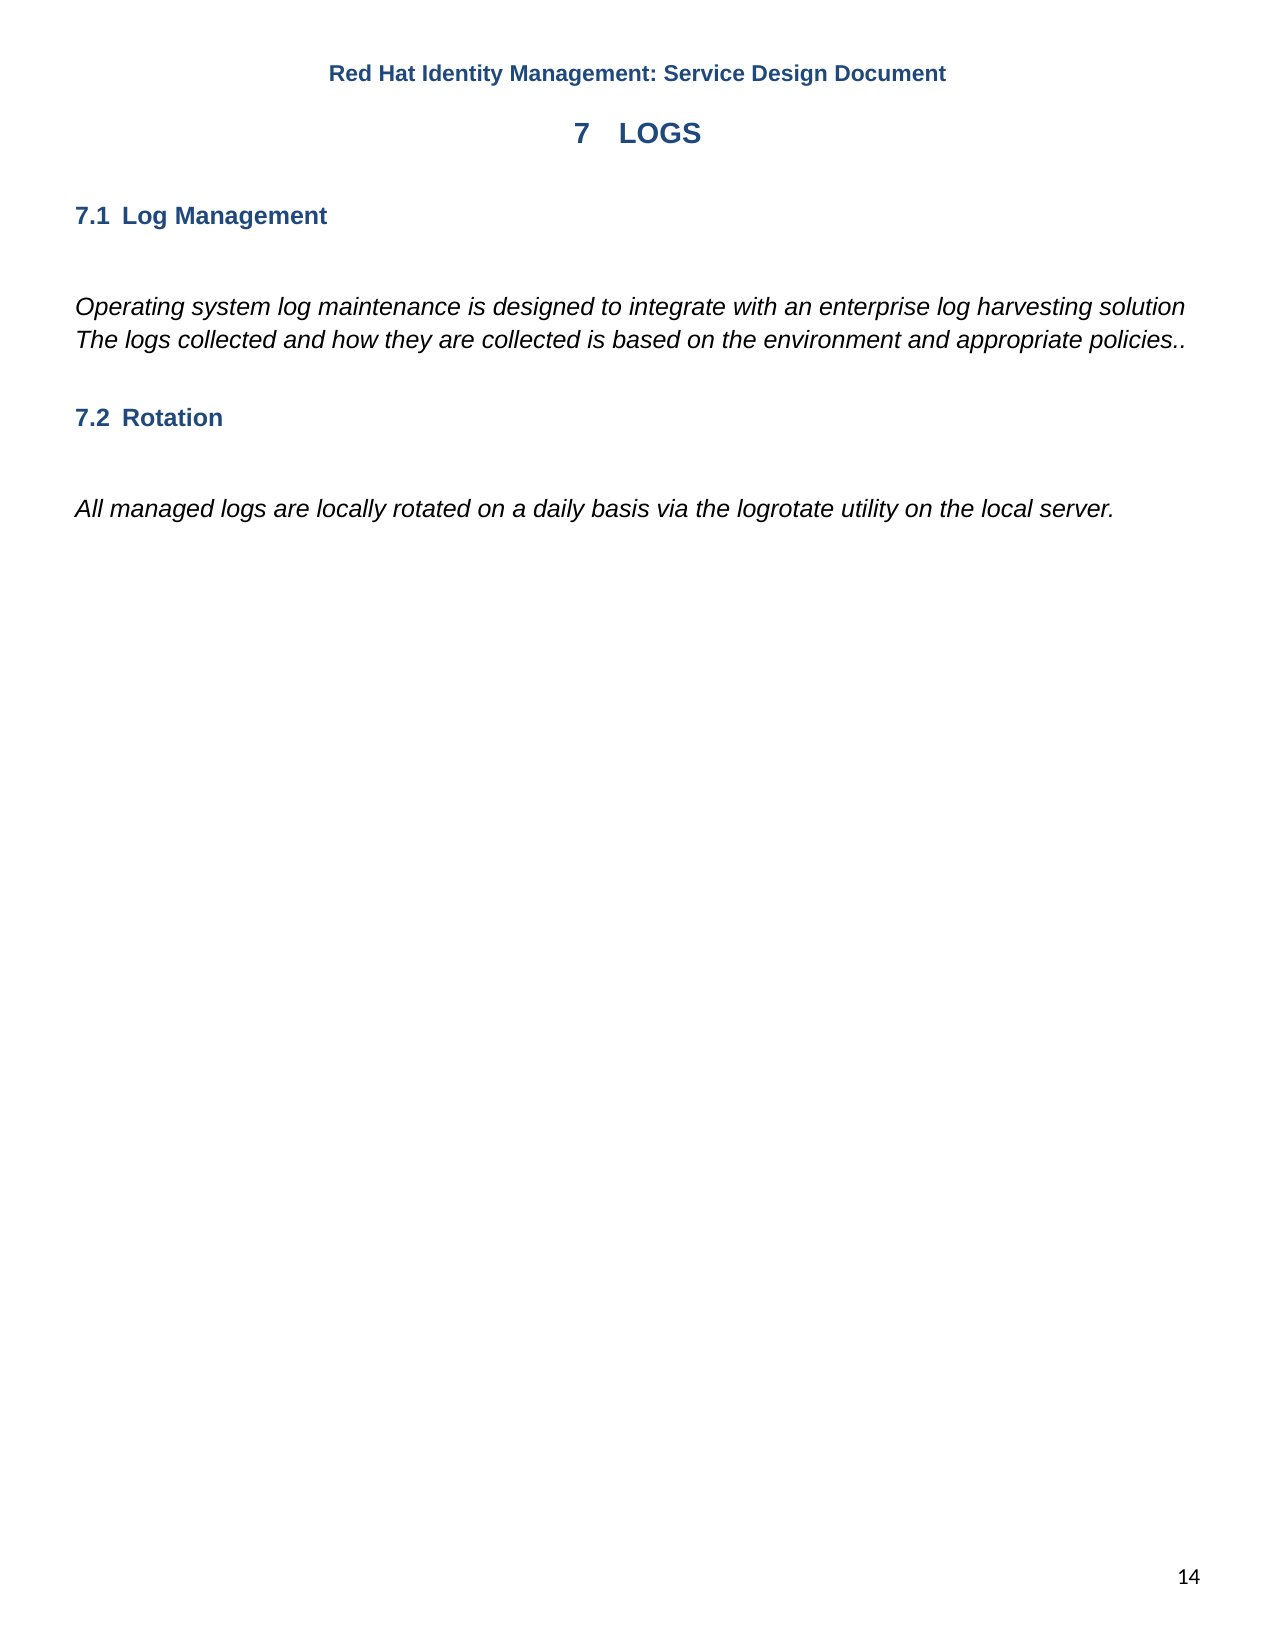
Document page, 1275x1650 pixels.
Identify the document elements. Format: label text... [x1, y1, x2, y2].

subtitle Rotation [75, 403, 1200, 432]
text Operating system log maintenance is designed to integrate with an enterprise log harvesting solution The logs collected and how they are collected is based on the environment and appropriate policies.. [75, 292, 1200, 353]
subtitle Log Management [75, 201, 1200, 229]
text All managed logs are locally rotated on a daily basis via the logrotate utility on the local server. [75, 494, 1200, 523]
subtitle LOGS [75, 117, 1200, 150]
